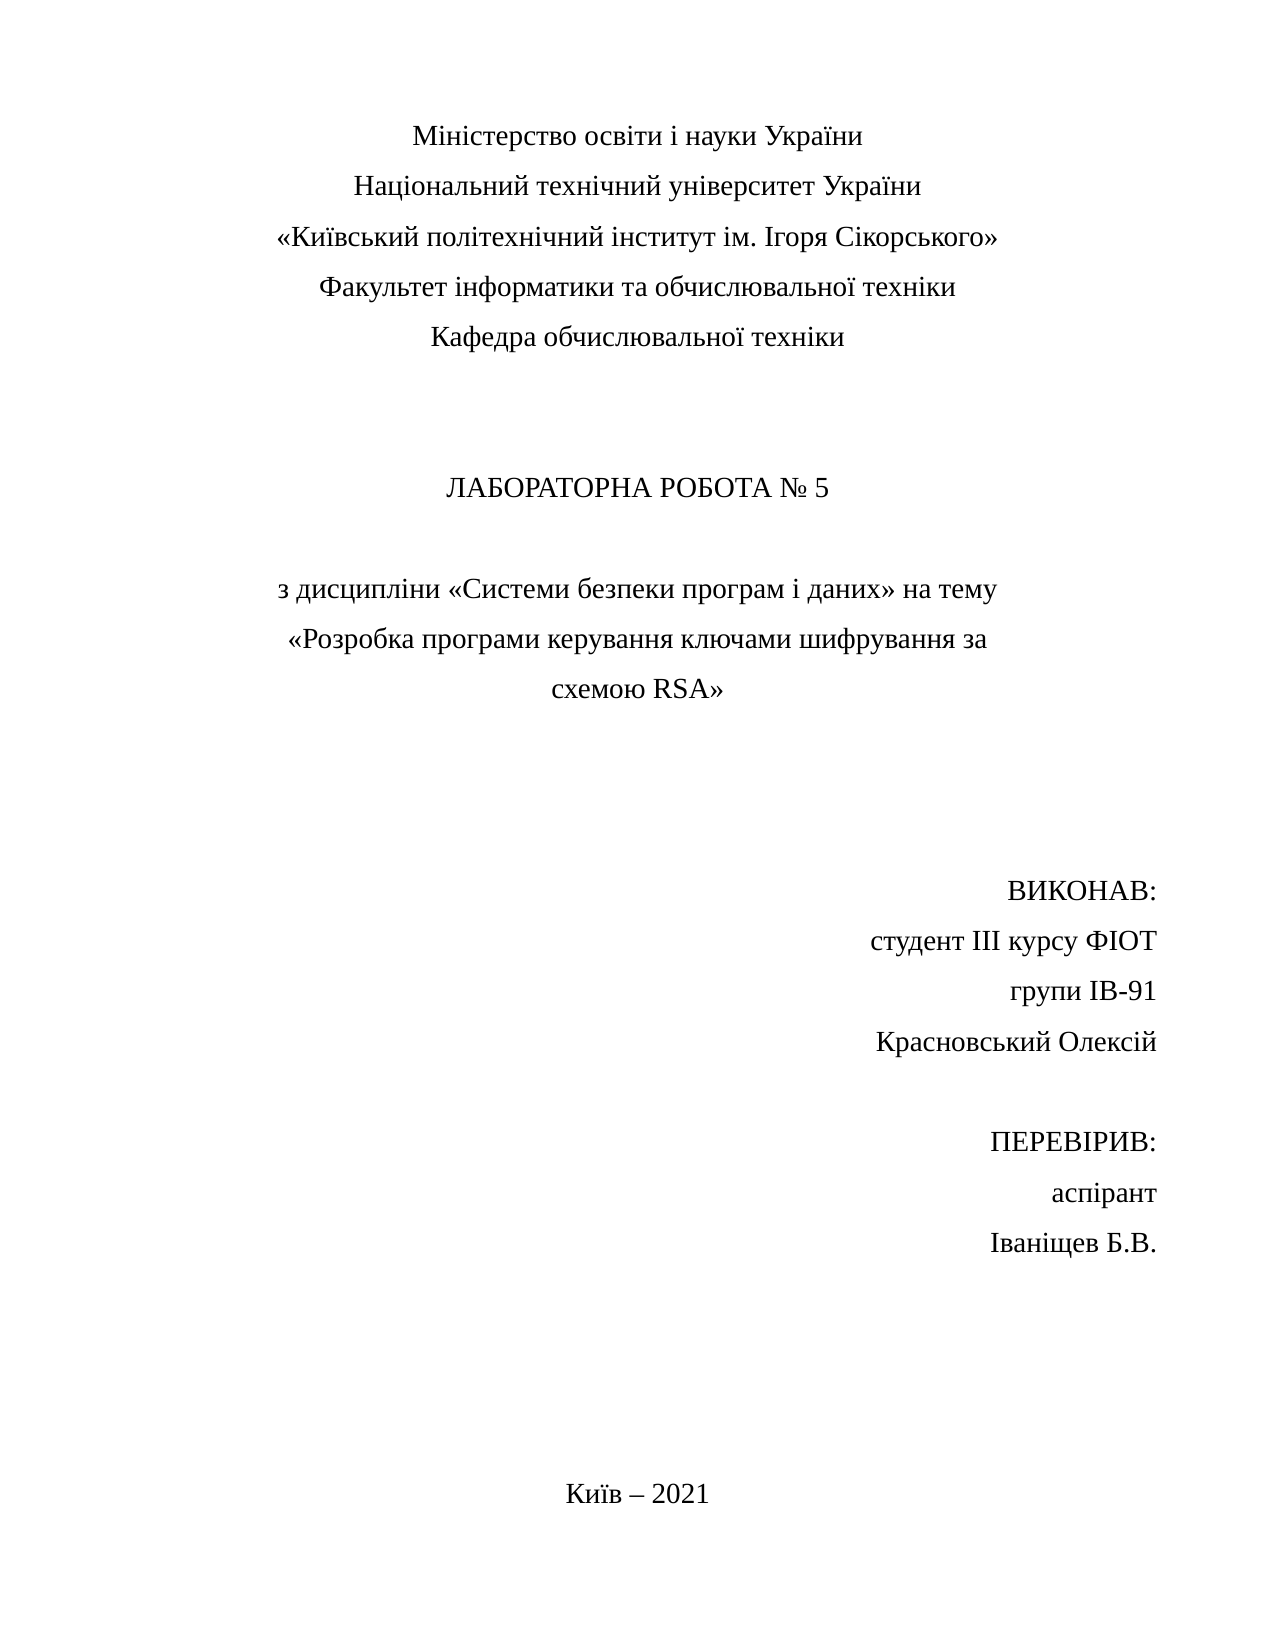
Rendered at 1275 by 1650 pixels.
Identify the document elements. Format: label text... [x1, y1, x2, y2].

text ЛАБОРАТОРНА РОБОТА № 5 [118, 470, 1157, 504]
text «Київський політехнічний інститут ім. Ігоря Сікорського» [118, 219, 1157, 252]
text групи ІВ-91 [118, 973, 1157, 1007]
text аспірант [118, 1175, 1157, 1208]
text схемою RSA» [118, 672, 1157, 705]
text Красновський Олексій [118, 1024, 1157, 1057]
text «Розробка програми керування ключами шифрування за [118, 621, 1157, 655]
text Факультет інформатики та обчислювальної техніки [118, 269, 1157, 303]
text Київ – 2021 [118, 1477, 1157, 1510]
text Кафедра обчислювальної техніки [118, 319, 1157, 353]
text Іваніщев Б.В. [118, 1225, 1157, 1258]
text ВИКОНАВ: [118, 873, 1157, 906]
text Національний технічний університет України [118, 168, 1157, 202]
text Міністерство освіти і науки України [118, 118, 1157, 152]
text ПЕРЕВІРИВ: [118, 1124, 1157, 1158]
text студент ІІІ курсу ФІОТ [118, 923, 1157, 957]
text з дисципліни «Системи безпеки програм і даних» на тему [118, 571, 1157, 604]
